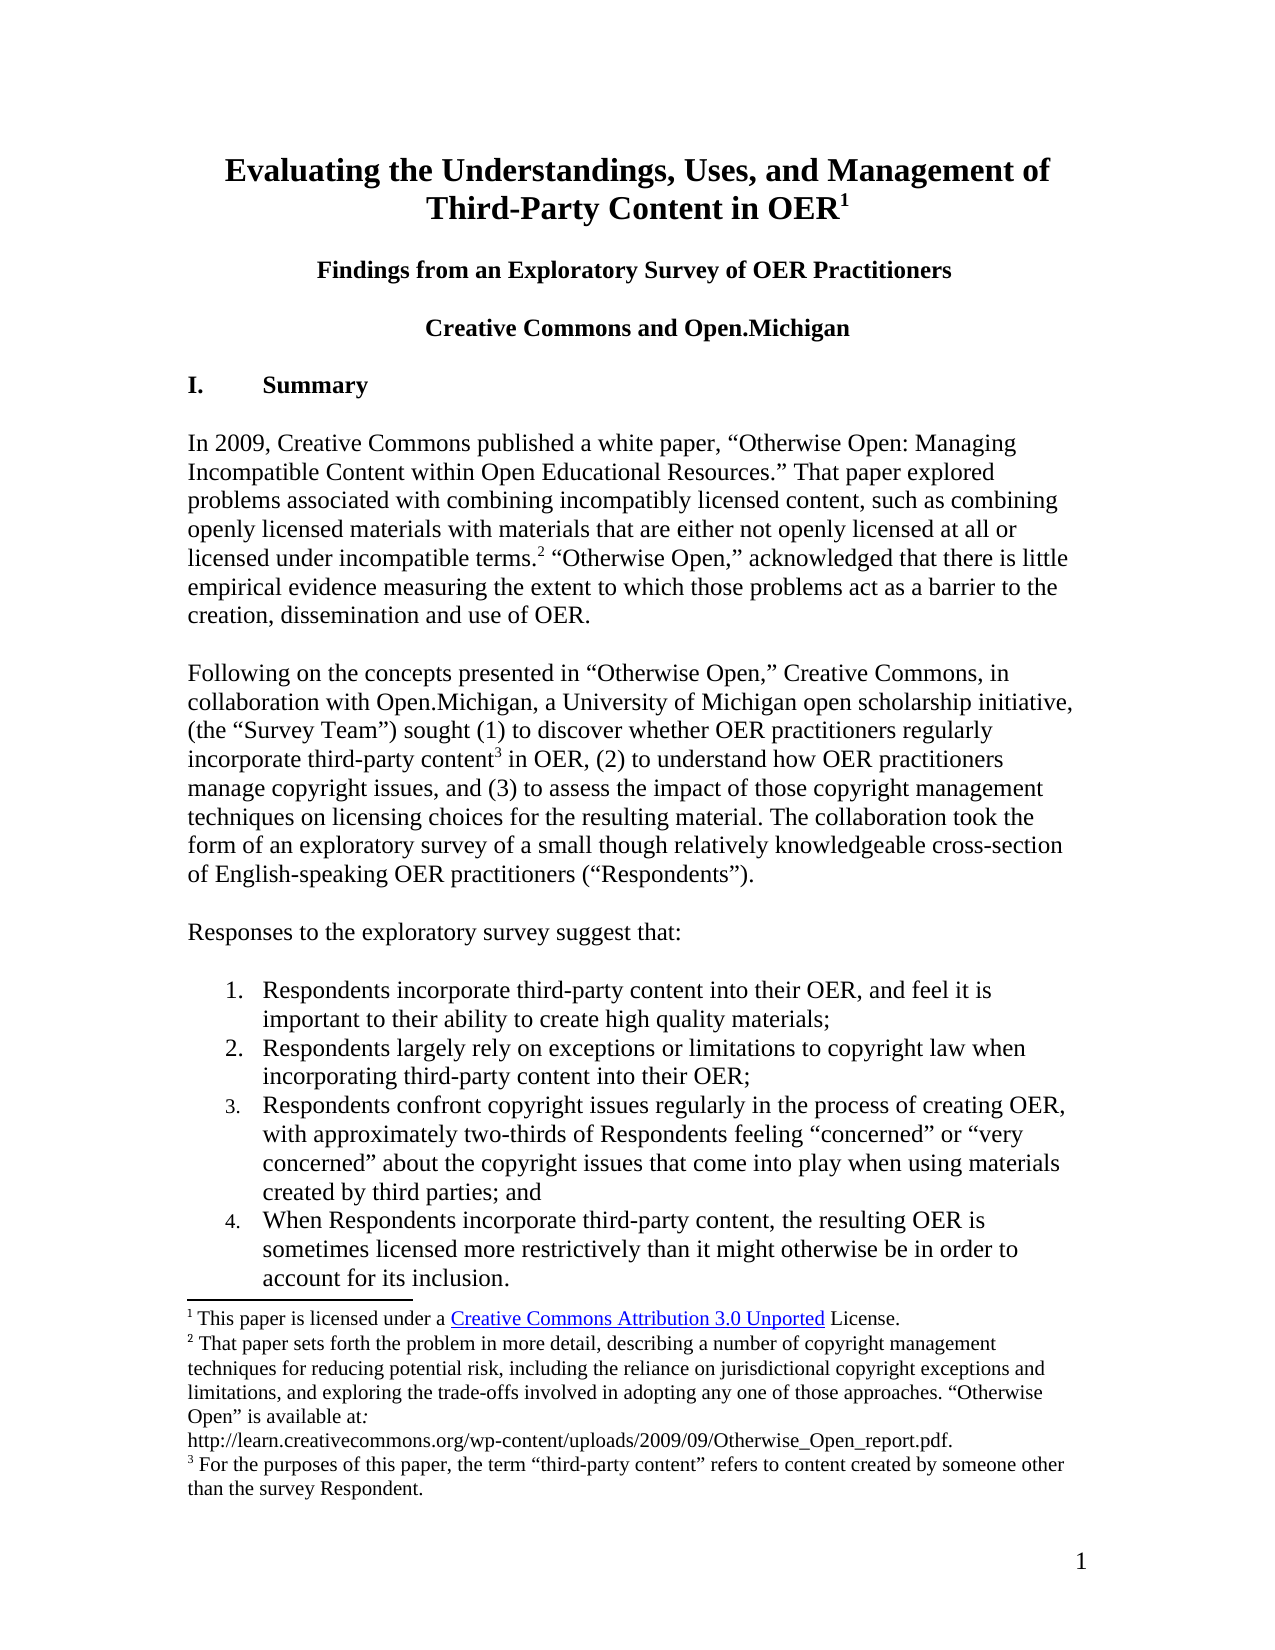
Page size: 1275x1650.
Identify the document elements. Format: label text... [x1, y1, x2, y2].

list Respondents confront copyright issues regularly in the process of creating OER, with approximately two-thirds of Respondents feeling “concerned” or “very concerned” about the copyright issues that come into play when using materials created by third parties; and [225, 1090, 1087, 1205]
text Following on the concepts presented in “Otherwise Open,” Creative Commons, in collaboration with Open.Michigan, a University of Michigan open scholarship initiative, (the “Survey Team”) sought (1) to discover whether OER practitioners regularly incorporate third-party content in OER, (2) to understand how OER practitioners manage copyright issues, and (3) to assess the impact of those copyright management techniques on licensing choices for the resulting material. The collaboration took the form of an exploratory survey of a small though relatively knowledgeable cross-section of English-speaking OER practitioners (“Respondents”). [187, 658, 1087, 888]
text That paper sets forth the problem in more detail, describing a number of copyright management techniques for reducing potential risk, including the reliance on jurisdictional copyright exceptions and limitations, and exploring the trade-offs involved in adopting any one of those approaches. “Otherwise Open” is available at: http://learn.creativecommons.org/wp-content/uploads/2009/09/Otherwise_Open_report.pdf. [187, 1331, 1087, 1452]
text Evaluating the Understandings, Uses, and Management of Third-Party Content in OER [187, 150, 1087, 227]
text Responses to the exploratory survey suggest that: [187, 917, 1087, 946]
list When Respondents incorporate third-party content, the resulting OER is sometimes licensed more restrictively than it might otherwise be in order to account for its inclusion. [225, 1206, 1087, 1292]
text This paper is licensed under a Creative Commons Attribution 3.0 Unported License. [187, 1306, 1087, 1331]
list Summary [187, 371, 1087, 399]
text For the purposes of this paper, the term “third-party content” refers to content created by someone other than the survey Respondent. [187, 1452, 1087, 1500]
list Respondents incorporate third-party content into their OER, and feel it is important to their ability to create high quality materials; [225, 975, 1087, 1032]
text Creative Commons and Open.Michigan [187, 313, 1087, 342]
list Respondents largely rely on exceptions or limitations to copyright law when incorporating third-party content into their OER; [225, 1033, 1087, 1090]
text Findings from an Exploratory Survey of OER Practitioners [187, 255, 1087, 284]
text In 2009, Creative Commons published a white paper, “Otherwise Open: Managing Incompatible Content within Open Educational Resources.” That paper explored problems associated with combining incompatibly licensed content, such as combining openly licensed materials with materials that are either not openly licensed at all or licensed under incompatible terms. “Otherwise Open,” acknowledged that there is little empirical evidence measuring the extent to which those problems act as a barrier to the creation, dissemination and use of OER. [187, 428, 1087, 629]
